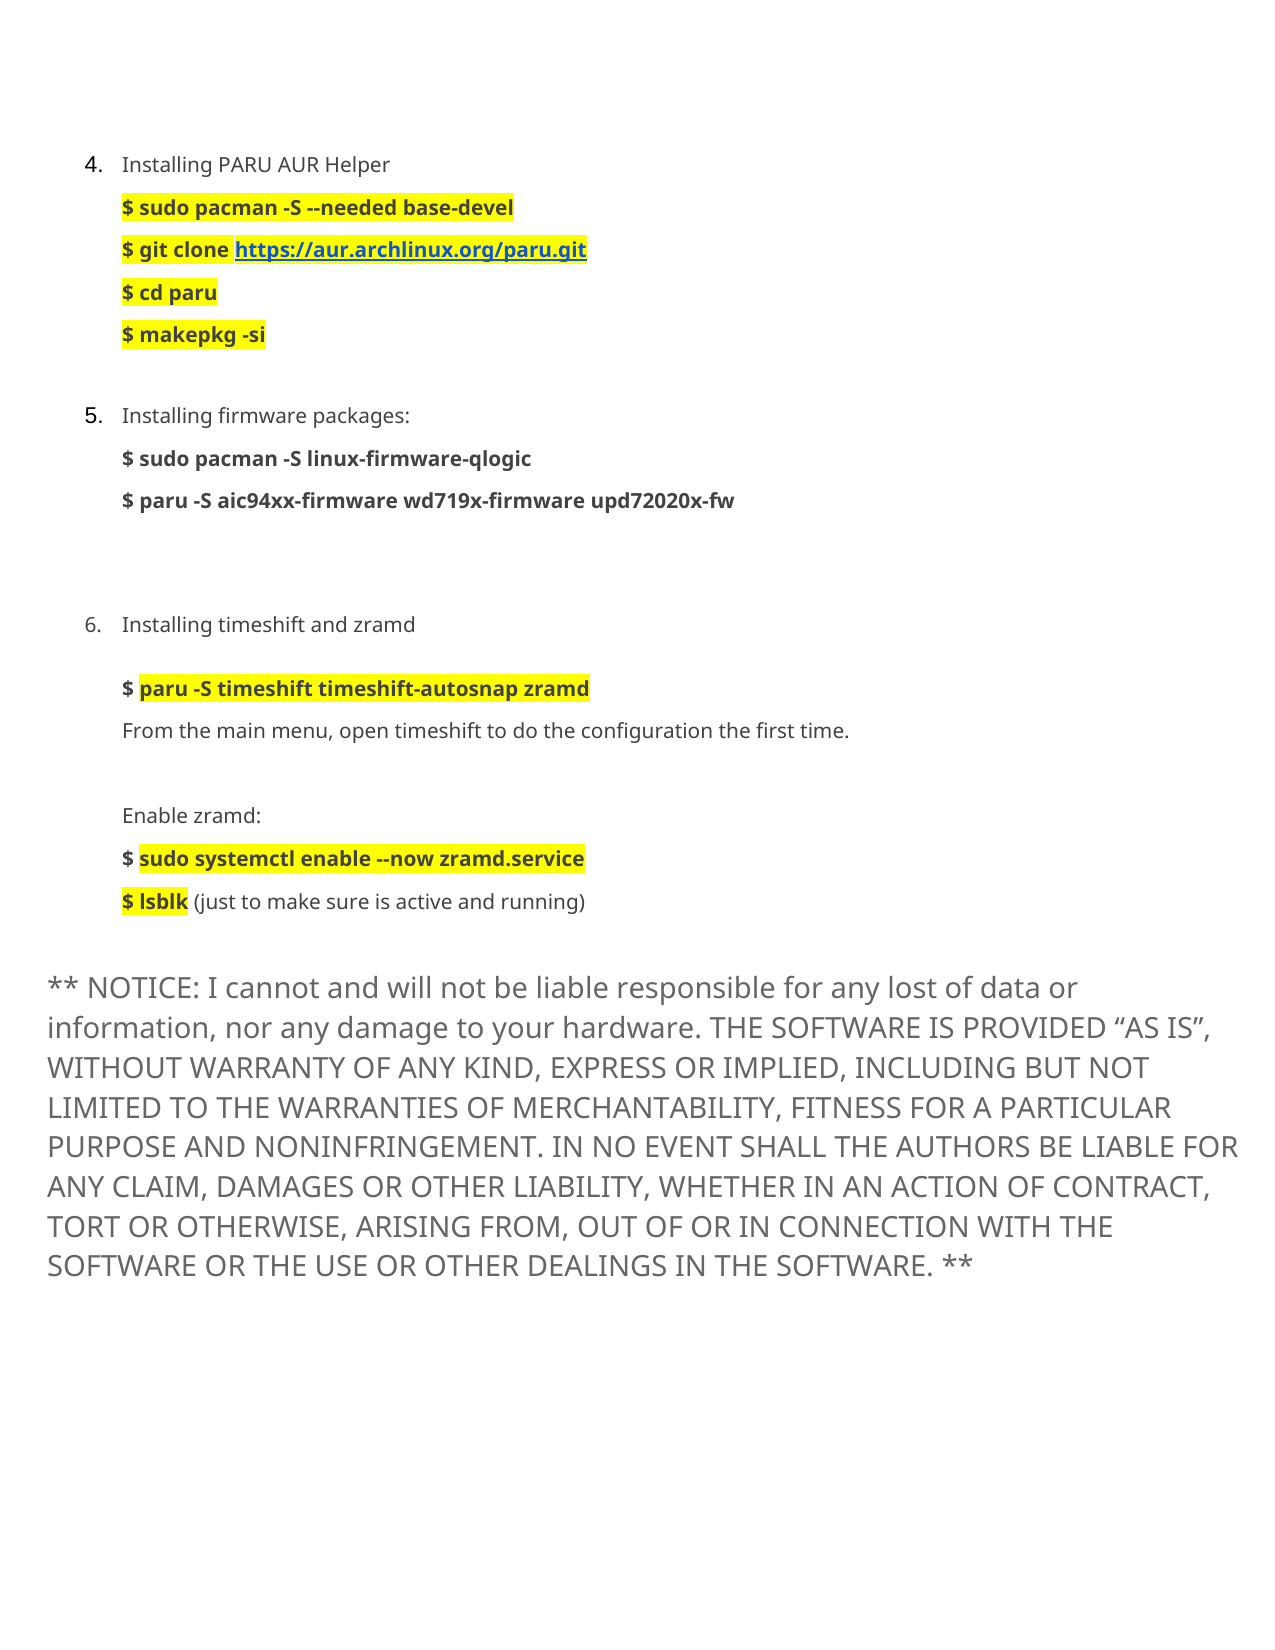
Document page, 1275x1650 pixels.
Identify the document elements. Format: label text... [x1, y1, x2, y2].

text $ paru -S timeshift timeshift-autosnap zramd From the main menu, open timeshift to do the configuration the first time. Enable zramd: $ sudo systemctl enable --now zramd.service $ lsblk (just to make sure is active and running) [122, 674, 1247, 955]
list Installing PARU AUR Helper $ sudo pacman -S --needed base-devel $ git clone https://aur.archlinux.org/paru.git $ cd paru $ makepkg -si [84, 150, 1247, 388]
list Installing firmware packages: $ sudo pacman -S linux-firmware-qlogic $ paru -S aic94xx-firmware wd719x-firmware upd72020x-fw [84, 401, 1247, 597]
text ** NOTICE: I cannot and will not be liable responsible for any lost of data or information, nor any damage to your hardware. THE SOFTWARE IS PROVIDED “AS IS”, WITHOUT WARRANTY OF ANY KIND, EXPRESS OR IMPLIED, INCLUDING BUT NOT LIMITED TO THE WARRANTIES OF MERCHANTABILITY, FITNESS FOR A PARTICULAR PURPOSE AND NONINFRINGEMENT. IN NO EVENT SHALL THE AUTHORS BE LIABLE FOR ANY CLAIM, DAMAGES OR OTHER LIABILITY, WHETHER IN AN ACTION OF CONTRACT, TORT OR OTHERWISE, ARISING FROM, OUT OF OR IN CONNECTION WITH THE SOFTWARE OR THE USE OR OTHER DEALINGS IN THE SOFTWARE. ** [47, 968, 1247, 1285]
list Installing timeshift and zramd [84, 610, 1247, 639]
